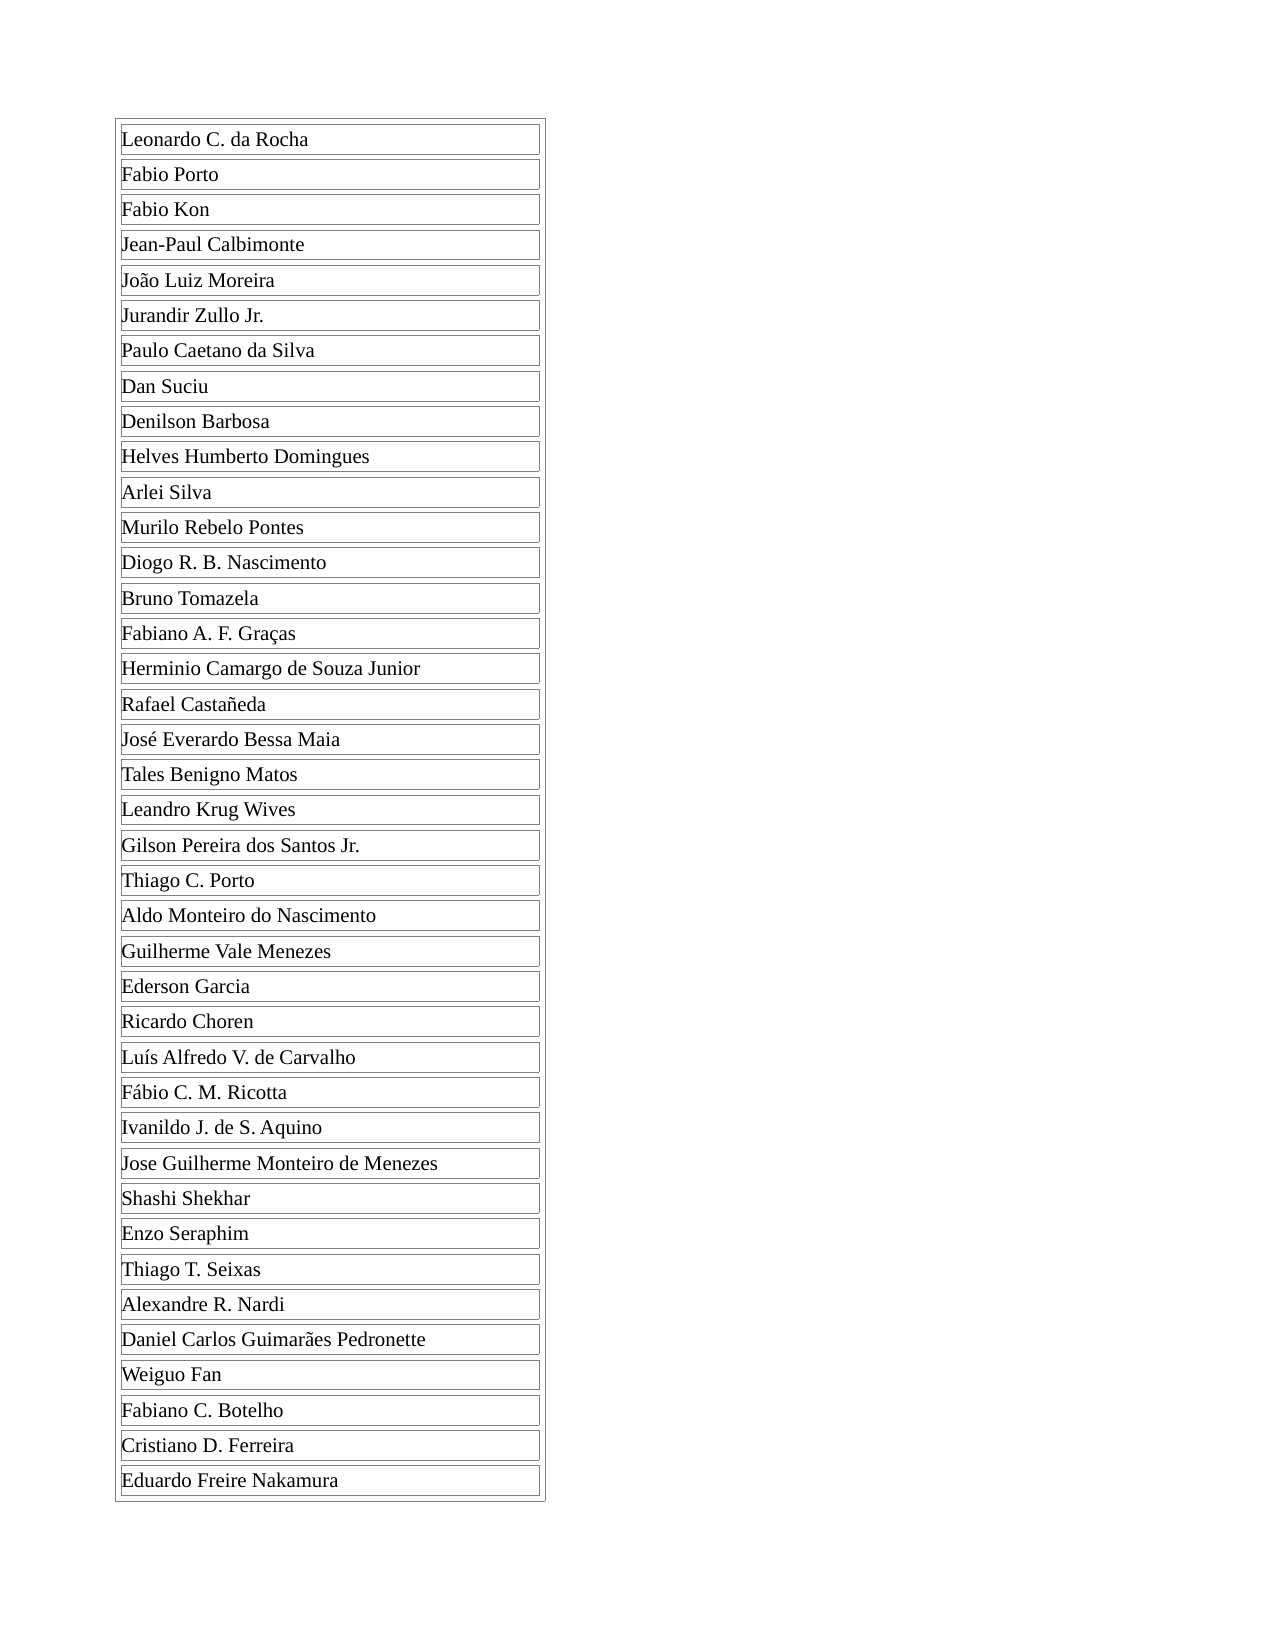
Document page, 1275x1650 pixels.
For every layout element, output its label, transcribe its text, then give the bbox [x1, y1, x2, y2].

table_cell Fabiano A. F. Graças [118, 613, 542, 648]
table_cell Fábio C. M. Ricotta [118, 1072, 542, 1107]
table_cell Leonardo C. da Rocha [118, 119, 542, 153]
table_cell Jean-Paul Calbimonte [118, 224, 542, 259]
table_cell Jose Guilherme Monteiro de Menezes [118, 1142, 542, 1177]
table_cell João Luiz Moreira [118, 259, 542, 295]
table_cell José Everardo Bessa Maia [118, 719, 542, 754]
table_cell Aldo Monteiro do Nascimento [118, 895, 542, 930]
table_cell Thiago C. Porto [118, 860, 542, 895]
table_cell Denilson Barbosa [118, 401, 542, 436]
table_cell Cristiano D. Ferreira [118, 1425, 542, 1460]
table_cell Rafael Castañeda [118, 683, 542, 718]
table_cell Thiago T. Seixas [118, 1248, 542, 1283]
table_cell Enzo Seraphim [118, 1213, 542, 1248]
table_cell Paulo Caetano da Silva [118, 330, 542, 365]
table_cell Gilson Pereira dos Santos Jr. [118, 824, 542, 860]
table_cell Diogo R. B. Nascimento [118, 542, 542, 577]
table_cell Alexandre R. Nardi [118, 1284, 542, 1319]
table_cell Fabio Porto [118, 154, 542, 189]
table_cell Jurandir Zullo Jr. [118, 295, 542, 330]
table_cell Eduardo Freire Nakamura [118, 1460, 542, 1495]
table_cell Bruno Tomazela [118, 577, 542, 612]
table_cell Tales Benigno Matos [118, 754, 542, 789]
table_cell Fabiano C. Botelho [118, 1389, 542, 1425]
table_cell Herminio Camargo de Souza Junior [118, 648, 542, 683]
table_cell Guilherme Vale Menezes [118, 930, 542, 966]
table_cell Luís Alfredo V. de Carvalho [118, 1036, 542, 1072]
table_cell Dan Suciu [118, 365, 542, 401]
table_cell Daniel Carlos Guimarães Pedronette [118, 1319, 542, 1354]
table_cell Weiguo Fan [118, 1354, 542, 1389]
table_cell Helves Humberto Domingues [118, 436, 542, 471]
table_cell Leandro Krug Wives [118, 789, 542, 824]
table_cell Ivanildo J. de S. Aquino [118, 1107, 542, 1142]
table_cell Arlei Silva [118, 471, 542, 507]
table_cell Ricardo Choren [118, 1001, 542, 1036]
table_cell Shashi Shekhar [118, 1178, 542, 1213]
table_cell Ederson Garcia [118, 966, 542, 1001]
table_cell Fabio Kon [118, 189, 542, 224]
table_cell Murilo Rebelo Pontes [118, 507, 542, 542]
